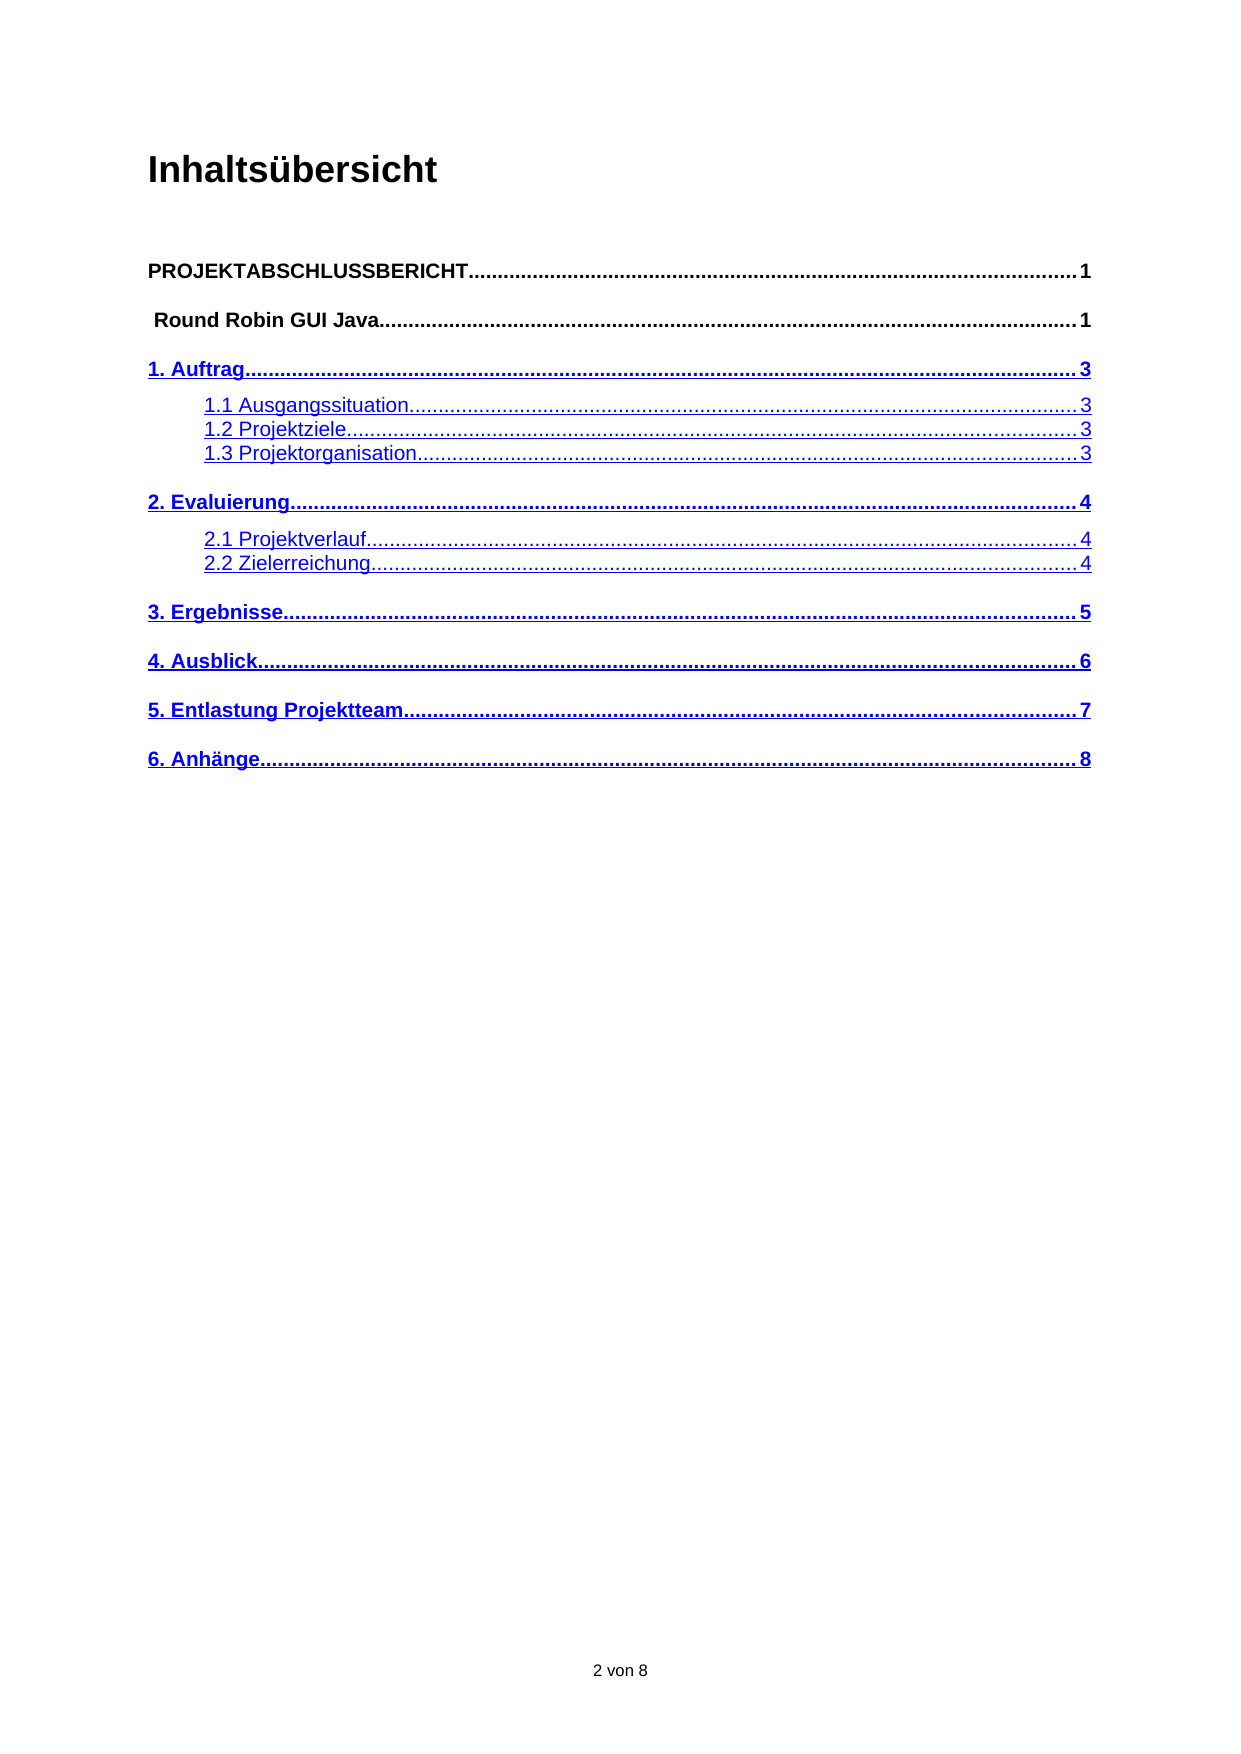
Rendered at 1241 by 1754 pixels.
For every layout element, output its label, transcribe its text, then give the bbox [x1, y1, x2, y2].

text 1.1 Ausgangssituation 3 [204, 393, 1092, 414]
text 4. Ausblick 6 [148, 648, 1092, 672]
text 5. Entlastung Projektteam 7 [148, 697, 1092, 721]
text Round Robin GUI Java 1 [148, 308, 1092, 332]
text 1.2 Projektziele 3 [204, 417, 1092, 438]
text 2. Evaluierung 4 [148, 490, 1092, 514]
text PROJEKTABSCHLUSSBERICHT 1 [148, 259, 1092, 283]
text 1. Auftrag 3 [148, 357, 1092, 381]
text Inhaltsübersicht [148, 148, 1092, 191]
text 1.3 Projektorganisation 3 [204, 441, 1092, 462]
text 6. Anhänge 8 [148, 746, 1092, 770]
text 2.1 Projektverlauf 4 [204, 527, 1092, 548]
text 3. Ergebnisse 5 [148, 599, 1092, 623]
text 2.2 Zielerreichung 4 [204, 551, 1092, 572]
